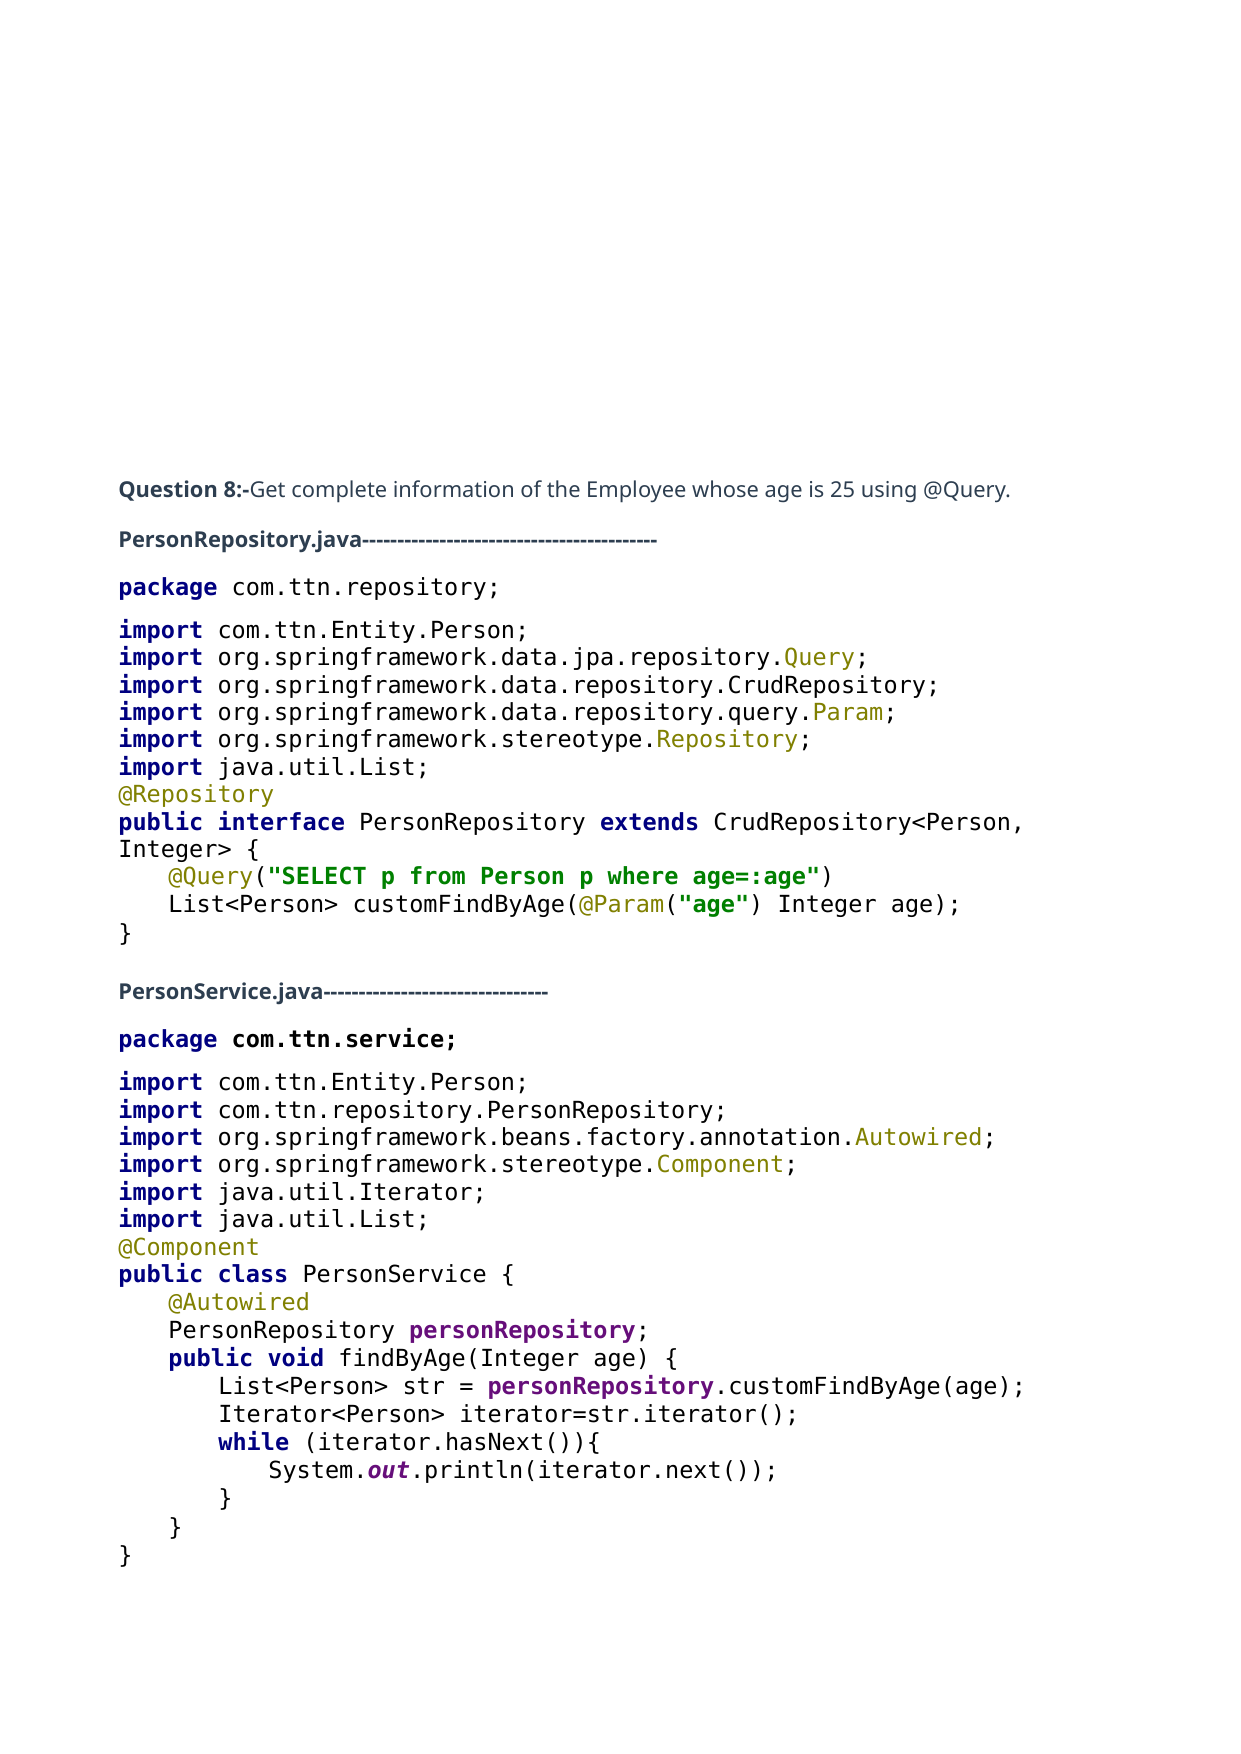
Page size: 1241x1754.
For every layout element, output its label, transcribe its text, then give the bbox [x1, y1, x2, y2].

text PersonService.java-------------------------------- [118, 976, 1122, 1006]
text import java.util.List; [118, 1206, 1122, 1233]
text import com.ttn.repository.PersonRepository; [118, 1096, 1122, 1124]
text import java.util.Iterator; [118, 1178, 1122, 1206]
text package com.ttn.service; [118, 1026, 1122, 1053]
text import org.springframework.data.repository.query.Param; [118, 698, 1122, 726]
text public void findByAge(Integer age) { [118, 1344, 1122, 1372]
text import com.ttn.Entity.Person; [118, 616, 1122, 644]
text import com.ttn.Entity.Person; [118, 1069, 1122, 1096]
text import org.springframework.stereotype.Component; [118, 1151, 1122, 1178]
text public interface PersonRepository extends CrudRepository<Person, Integer> { [118, 808, 1122, 863]
text import java.util.List; [118, 753, 1122, 781]
text @Autowired [118, 1288, 1122, 1316]
text @Query("SELECT p from Person p where age=:age") [118, 863, 1122, 891]
text List<Person> customFindByAge(@Param("age") Integer age); [118, 891, 1122, 919]
text Question 8:-Get complete information of the Employee whose age is 25 using @Query. [118, 474, 1122, 503]
text import org.springframework.data.repository.CrudRepository; [118, 671, 1122, 698]
text } [118, 919, 1122, 947]
text while (iterator.hasNext()){ [118, 1429, 1122, 1457]
text System.out.println(iterator.next()); [118, 1457, 1122, 1485]
text @Component [118, 1233, 1122, 1261]
text } [118, 1513, 1122, 1541]
text List<Person> str = personRepository.customFindByAge(age); [118, 1372, 1122, 1401]
text package com.ttn.repository; [118, 573, 1122, 601]
text import org.springframework.stereotype.Repository; [118, 726, 1122, 753]
text } [118, 1541, 1122, 1568]
text PersonRepository personRepository; [118, 1316, 1122, 1344]
text PersonRepository.java------------------------------------------ [118, 523, 1122, 553]
text @Repository [118, 781, 1122, 808]
text import org.springframework.data.jpa.repository.Query; [118, 644, 1122, 671]
text import org.springframework.beans.factory.annotation.Autowired; [118, 1124, 1122, 1151]
text } [118, 1485, 1122, 1513]
text Iterator<Person> iterator=str.iterator(); [118, 1401, 1122, 1429]
text public class PersonService { [118, 1261, 1122, 1288]
